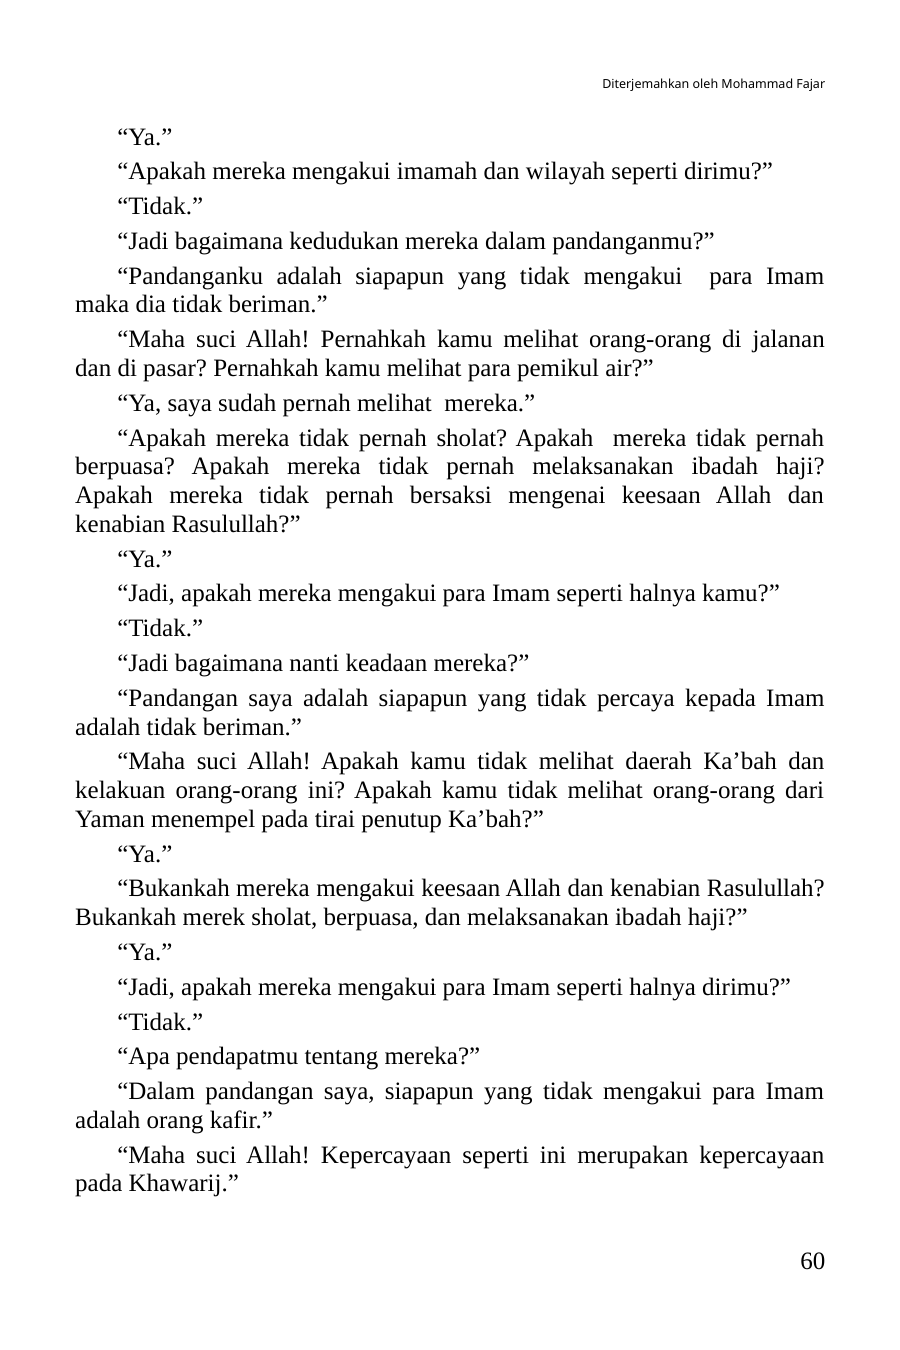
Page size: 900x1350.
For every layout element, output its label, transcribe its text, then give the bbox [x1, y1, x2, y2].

text “Pandangan saya adalah siapapun yang tidak percaya kepada Imam adalah tidak beriman.” [75, 683, 825, 740]
text “Tidak.” [75, 191, 825, 220]
text “Ya.” [75, 937, 825, 966]
text “Jadi, apakah mereka mengakui para Imam seperti halnya kamu?” [75, 578, 825, 607]
text “Apakah mereka mengakui imamah dan wilayah seperti dirimu?” [75, 156, 825, 185]
text “Bukankah mereka mengakui keesaan Allah dan kenabian Rasulullah? Bukankah merek sholat, berpuasa, dan melaksanakan ibadah haji?” [75, 873, 825, 931]
text “Maha suci Allah! Apakah kamu tidak melihat daerah Ka’bah dan kelakuan orang-orang ini? Apakah kamu tidak melihat orang-orang dari Yaman menempel pada tirai penutup Ka’bah?” [75, 746, 825, 833]
text “Ya.” [75, 122, 825, 150]
text “Pandanganku adalah siapapun yang tidak mengakui para Imam maka dia tidak beriman.” [75, 261, 825, 318]
text “Ya.” [75, 544, 825, 572]
text “Apakah mereka tidak pernah sholat? Apakah mereka tidak pernah berpuasa? Apakah mereka tidak pernah melaksanakan ibadah haji? Apakah mereka tidak pernah bersaksi mengenai keesaan Allah dan kenabian Rasulullah?” [75, 423, 825, 538]
text “Maha suci Allah! Pernahkah kamu melihat orang-orang di jalanan dan di pasar? Pernahkah kamu melihat para pemikul air?” [75, 324, 825, 382]
text “Dalam pandangan saya, siapapun yang tidak mengakui para Imam adalah orang kafir.” [75, 1076, 825, 1134]
text “Jadi, apakah mereka mengakui para Imam seperti halnya dirimu?” [75, 972, 825, 1001]
text “Jadi bagaimana nanti keadaan mereka?” [75, 648, 825, 677]
text “Tidak.” [75, 613, 825, 642]
text “Ya.” [75, 839, 825, 867]
text “Maha suci Allah! Kepercayaan seperti ini merupakan kepercayaan pada Khawarij.” [75, 1140, 825, 1197]
text “Tidak.” [75, 1007, 825, 1035]
text “Jadi bagaimana kedudukan mereka dalam pandanganmu?” [75, 226, 825, 255]
text “Ya, saya sudah pernah melihat mereka.” [75, 388, 825, 417]
text “Apa pendapatmu tentang mereka?” [75, 1041, 825, 1070]
